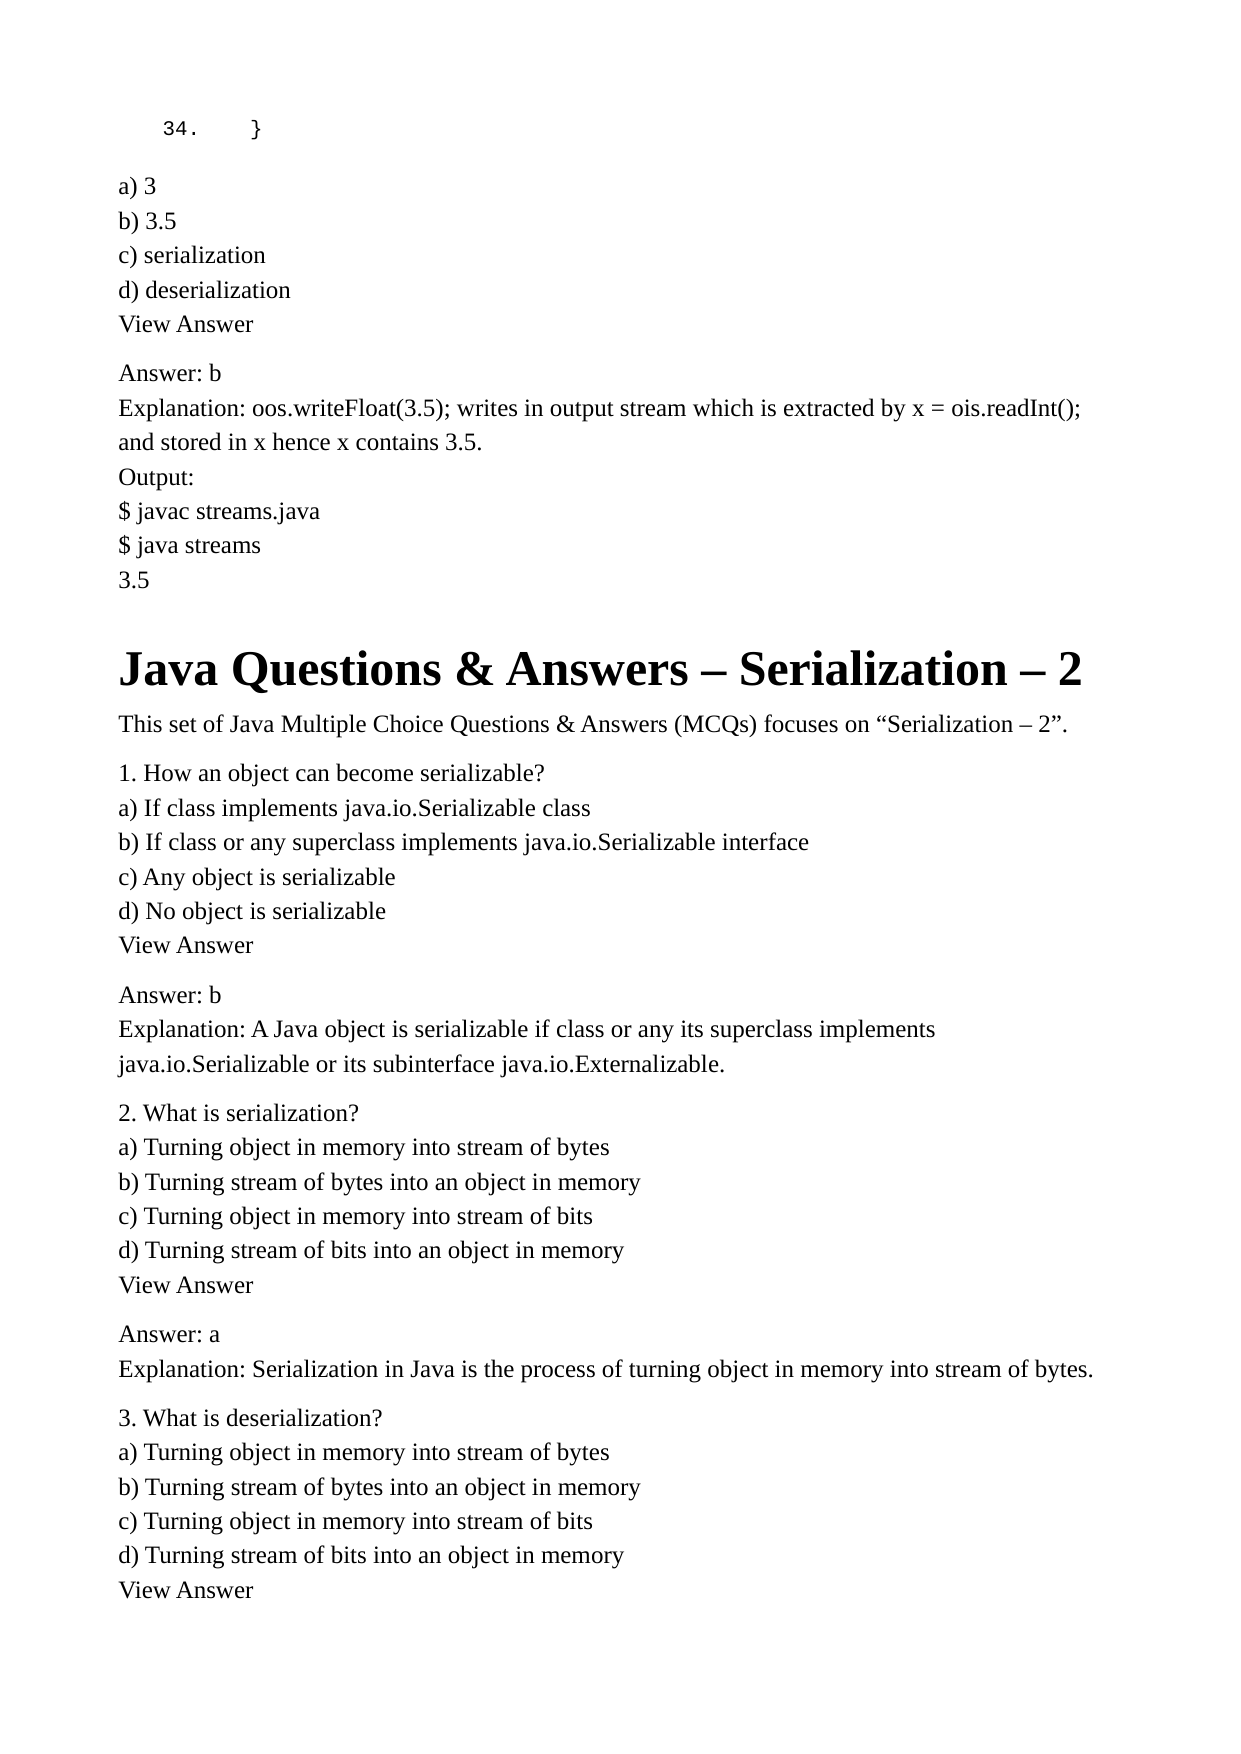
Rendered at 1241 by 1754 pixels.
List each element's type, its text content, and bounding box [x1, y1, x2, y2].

text 3. What is deserialization? a) Turning object in memory into stream of bytes b) Turning stream of bytes into an object in memory c) Turning object in memory into stream of bits d) Turning stream of bits into an object in memory View Answer [118, 1403, 1122, 1604]
text 2. What is serialization? a) Turning object in memory into stream of bytes b) Turning stream of bytes into an object in memory c) Turning object in memory into stream of bits d) Turning stream of bits into an object in memory View Answer [118, 1098, 1122, 1299]
text Answer: a Explanation: Serialization in Java is the process of turning object in memory into stream of bytes. [118, 1319, 1122, 1382]
list } [162, 118, 1122, 142]
text Answer: b Explanation: A Java object is serializable if class or any its superclass implements java.io.Serializable or its subinterface java.io.Externalizable. [118, 980, 1122, 1077]
text 1. How an object can become serializable? a) If class implements java.io.Serializable class b) If class or any superclass implements java.io.Serializable interface c) Any object is serializable d) No object is serializable View Answer [118, 758, 1122, 959]
text a) 3 b) 3.5 c) serialization d) deserialization View Answer [118, 171, 1122, 338]
text Answer: b Explanation: oos.writeFloat(3.5); writes in output stream which is extracted by x = ois.readInt(); and stored in x hence x contains 3.5. Output: $ javac streams.java $ java streams 3.5 [118, 358, 1122, 594]
text This set of Java Multiple Choice Questions & Answers (MCQs) focuses on “Serialization – 2”. [118, 709, 1122, 738]
subtitle Java Questions & Answers – Serialization – 2 [118, 639, 1122, 697]
